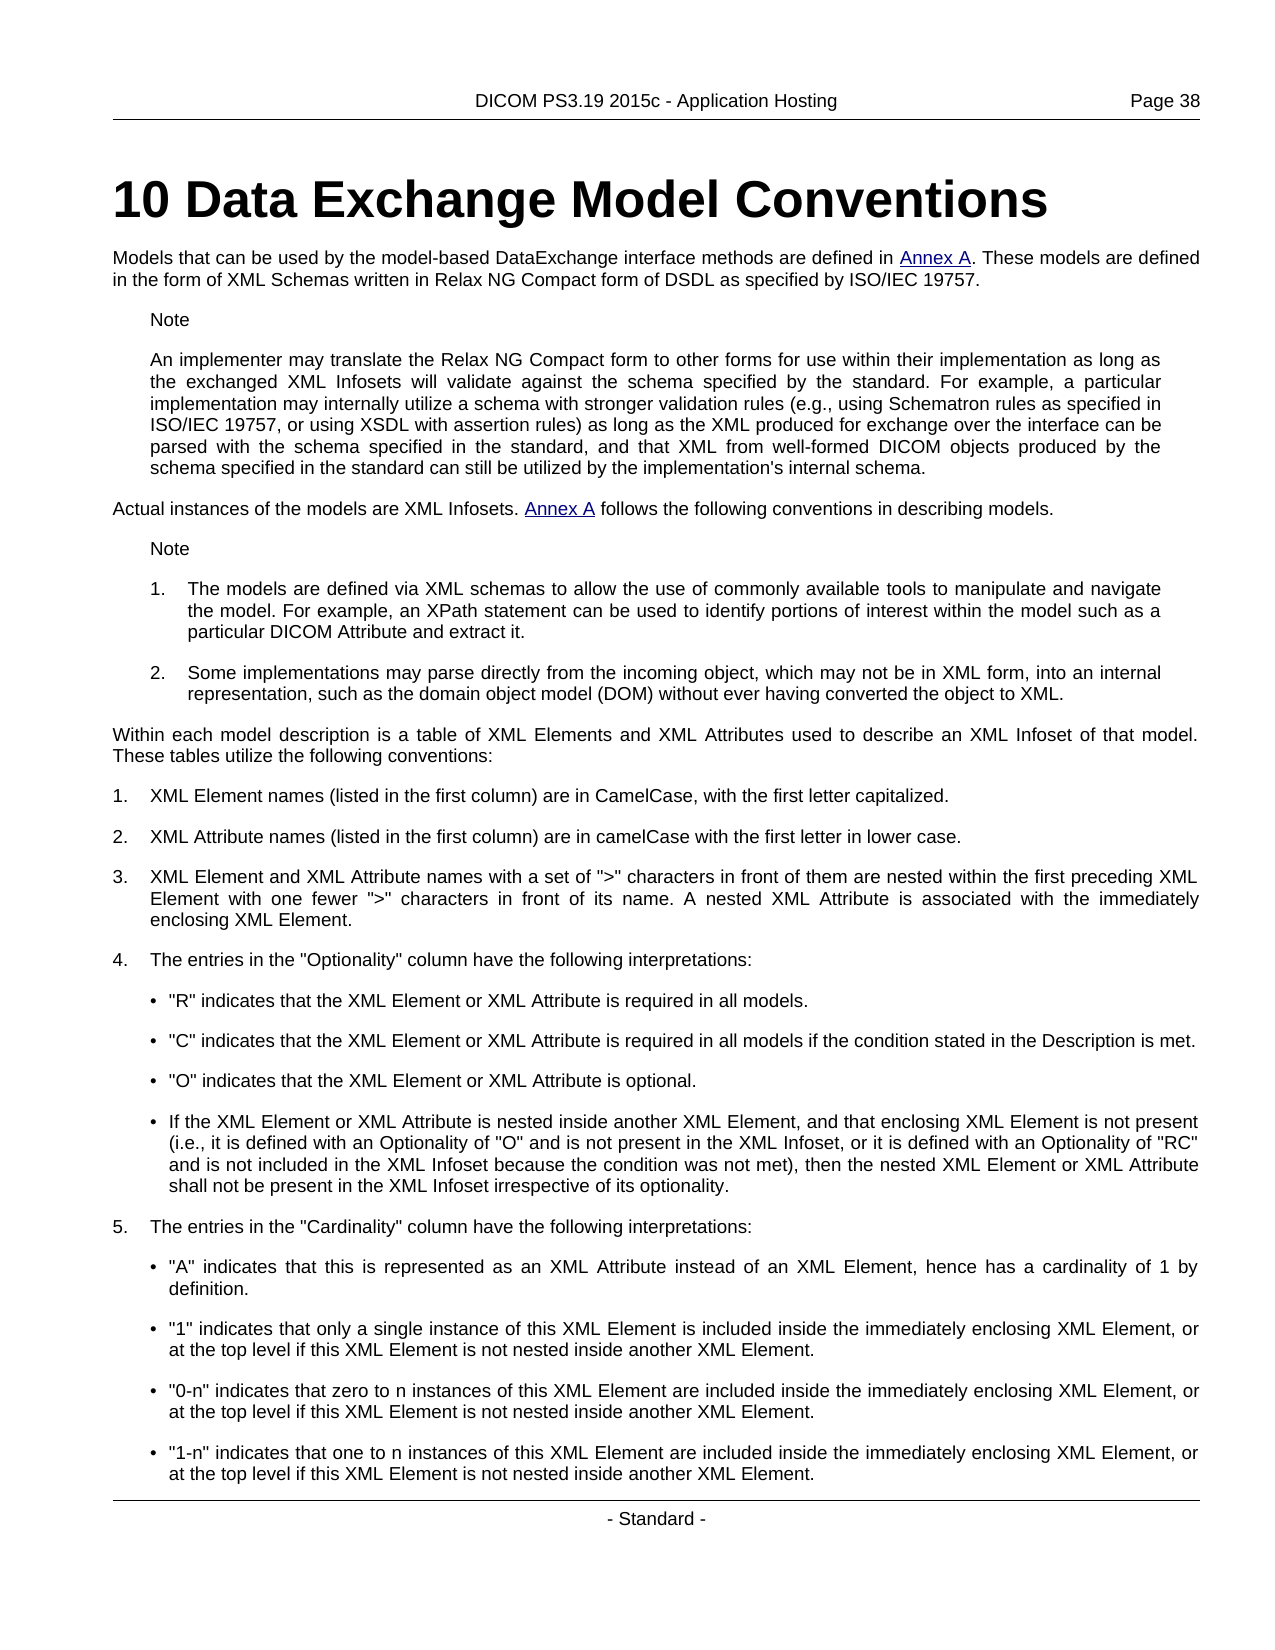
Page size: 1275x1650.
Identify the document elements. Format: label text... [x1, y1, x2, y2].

list "1" indicates that only a single instance of this XML Element is included inside the immediately enclosing XML Element, or at the top level if this XML Element is not nested inside another XML Element. [150, 1318, 1200, 1361]
list XML Element names (listed in the first column) are in CamelCase, with the first letter capitalized. [112, 785, 1200, 807]
list XML Attribute names (listed in the first column) are in camelCase with the first letter in lower case. [112, 826, 1200, 847]
list The entries in the "Optionality" column have the following interpretations: [112, 949, 1200, 971]
list "A" indicates that this is represented as an XML Attribute instead of an XML Element, hence has a cardinality of 1 by definition. [150, 1256, 1200, 1299]
text An implementer may translate the Relax NG Compact form to other forms for use within their implementation as long as the exchanged XML Infosets will validate against the schema specified by the standard. For example, a particular implementation may internally utilize a schema with stronger validation rules (e.g., using Schematron rules as specified in ISO/IEC 19757, or using XSDL with assertion rules) as long as the XML produced for exchange over the interface can be parsed with the schema specified in the standard, and that XML from well-formed DICOM objects produced by the schema specified in the standard can still be utilized by the implementation's internal schema. [150, 349, 1162, 479]
list XML Element and XML Attribute names with a set of ">" characters in front of them are nested within the first preceding XML Element with one fewer ">" characters in front of its name. A nested XML Attribute is associated with the immediately enclosing XML Element. [112, 866, 1200, 931]
text Note [150, 538, 1162, 559]
text Note [150, 309, 1162, 331]
list "0-n" indicates that zero to n instances of this XML Element are included inside the immediately enclosing XML Element, or at the top level if this XML Element is not nested inside another XML Element. [150, 1379, 1200, 1423]
list If the XML Element or XML Attribute is nested inside another XML Element, and that enclosing XML Element is not present (i.e., it is defined with an Optionality of "O" and is not present in the XML Infoset, or it is defined with an Optionality of "RC" and is not included in the XML Infoset because the condition was not met), then the nested XML Element or XML Attribute shall not be present in the XML Infoset irrespective of its optionality. [150, 1111, 1200, 1197]
list "R" indicates that the XML Element or XML Attribute is required in all models. [150, 989, 1200, 1011]
list The models are defined via XML schemas to allow the use of commonly available tools to manipulate and navigate the model. For example, an XPath statement can be used to identify portions of interest within the model such as a particular DICOM Attribute and extract it. [150, 578, 1162, 643]
text Models that can be used by the model-based DataExchange interface methods are defined in Annex A. These models are defined in the form of XML Schemas written in Relax NG Compact form of DSDL as specified by ISO/IEC 19757. [112, 247, 1200, 290]
list Some implementations may parse directly from the incoming object, which may not be in XML form, into an internal representation, such as the domain object model (DOM) without ever having converted the object to XML. [150, 661, 1162, 704]
list "O" indicates that the XML Element or XML Attribute is optional. [150, 1070, 1200, 1092]
list The entries in the "Cardinality" column have the following interpretations: [112, 1216, 1200, 1237]
list "C" indicates that the XML Element or XML Attribute is required in all models if the condition stated in the Description is met. [150, 1030, 1200, 1051]
text 10 Data Exchange Model Conventions [112, 169, 1200, 228]
list "1-n" indicates that one to n instances of this XML Element are included inside the immediately enclosing XML Element, or at the top level if this XML Element is not nested inside another XML Element. [150, 1441, 1200, 1484]
text Actual instances of the models are XML Infosets. Annex A follows the following conventions in describing models. [112, 497, 1200, 519]
text Within each model description is a table of XML Elements and XML Attributes used to describe an XML Infoset of that model. These tables utilize the following conventions: [112, 723, 1200, 766]
